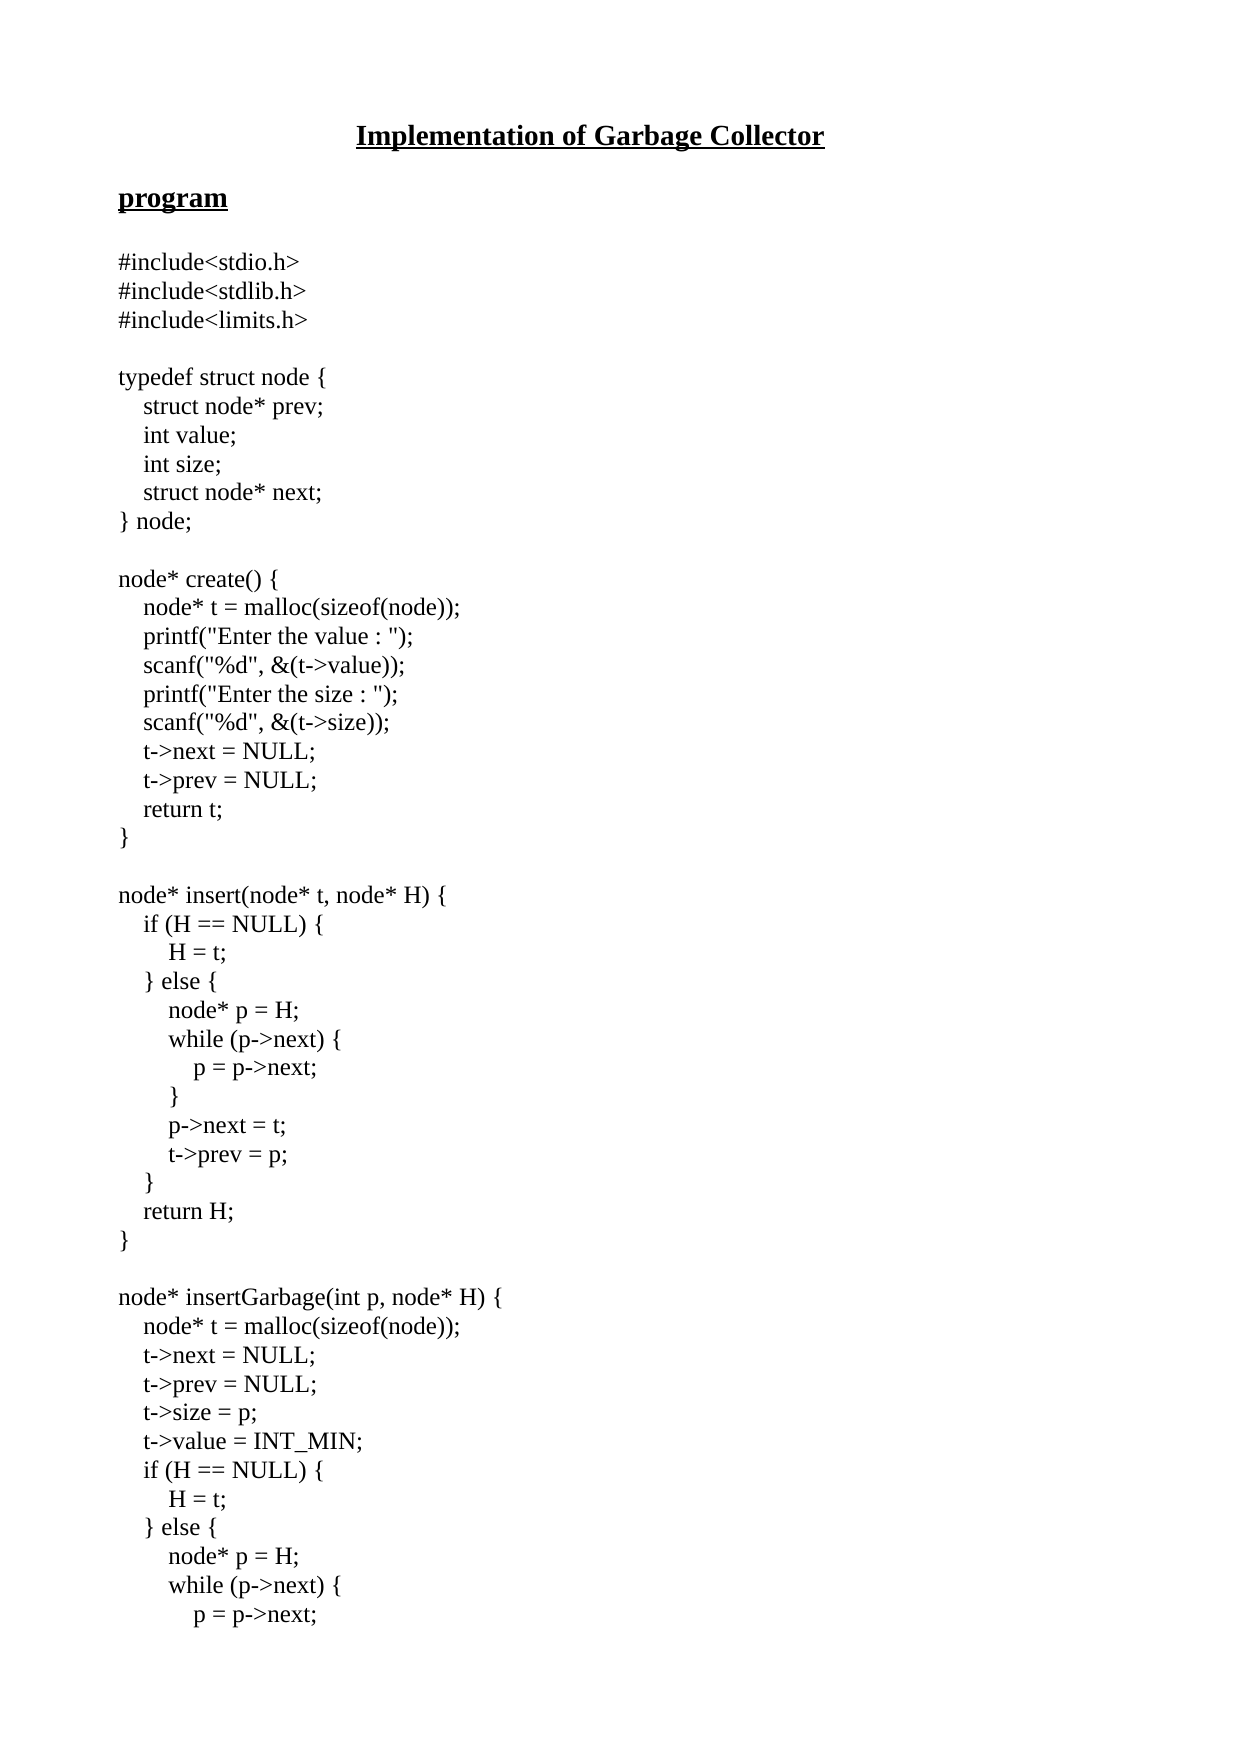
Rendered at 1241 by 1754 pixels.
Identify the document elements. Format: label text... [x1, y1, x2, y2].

text } node; [118, 506, 1122, 535]
text if (H == NULL) { [118, 909, 1122, 937]
text } [118, 1167, 1122, 1196]
text p->next = t; [118, 1110, 1122, 1139]
text t->value = INT_MIN; [118, 1426, 1122, 1455]
text } [118, 1081, 1122, 1110]
text } [118, 1225, 1122, 1254]
text while (p->next) { [118, 1024, 1122, 1052]
text } else { [118, 1512, 1122, 1541]
text return H; [118, 1196, 1122, 1225]
text node* t = malloc(sizeof(node)); [118, 1311, 1122, 1340]
text H = t; [118, 937, 1122, 966]
text typedef struct node { [118, 362, 1122, 391]
text node* insertGarbage(int p, node* H) { [118, 1282, 1122, 1311]
text node* create() { [118, 564, 1122, 592]
text #include<stdlib.h> [118, 276, 1122, 305]
text H = t; [118, 1484, 1122, 1512]
text int size; [118, 449, 1122, 477]
text } [118, 822, 1122, 851]
text t->next = NULL; [118, 736, 1122, 765]
text struct node* next; [118, 477, 1122, 506]
text } else { [118, 966, 1122, 995]
text struct node* prev; [118, 391, 1122, 420]
text t->next = NULL; [118, 1340, 1122, 1369]
text t->prev = p; [118, 1139, 1122, 1167]
text t->prev = NULL; [118, 765, 1122, 794]
text while (p->next) { [118, 1570, 1122, 1599]
text if (H == NULL) { [118, 1455, 1122, 1484]
text #include<limits.h> [118, 305, 1122, 334]
text node* insert(node* t, node* H) { [118, 880, 1122, 909]
text scanf("%d", &(t->size)); [118, 707, 1122, 736]
text #include<stdio.h> [118, 247, 1122, 276]
text printf("Enter the value : "); [118, 621, 1122, 650]
text p = p->next; [118, 1052, 1122, 1081]
text int value; [118, 420, 1122, 449]
text return t; [118, 794, 1122, 822]
text program [118, 180, 1122, 214]
text node* p = H; [118, 995, 1122, 1024]
text p = p->next; [118, 1599, 1122, 1627]
text Implementation of Garbage Collector [118, 118, 1122, 152]
text t->prev = NULL; [118, 1369, 1122, 1397]
text t->size = p; [118, 1397, 1122, 1426]
text node* t = malloc(sizeof(node)); [118, 592, 1122, 621]
text node* p = H; [118, 1541, 1122, 1570]
text scanf("%d", &(t->value)); [118, 650, 1122, 679]
text printf("Enter the size : "); [118, 679, 1122, 707]
